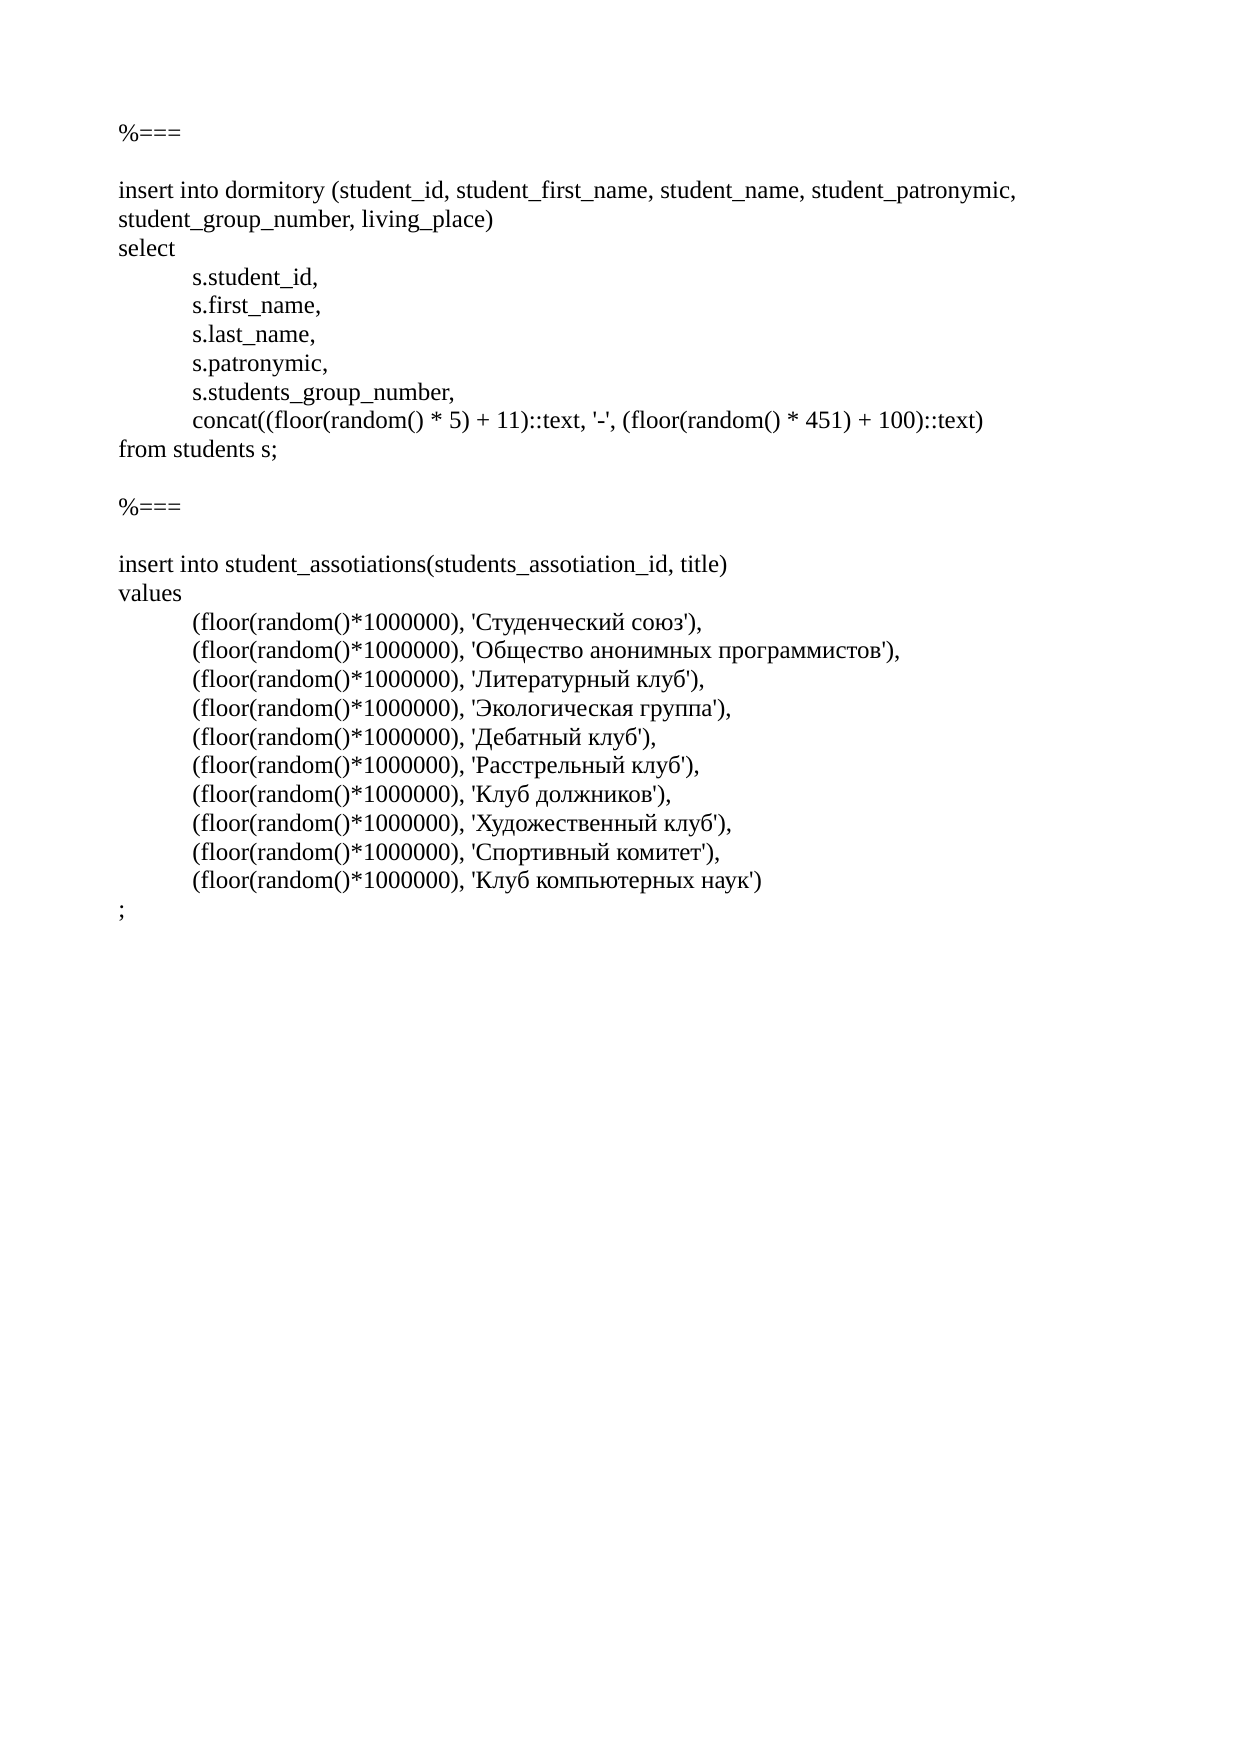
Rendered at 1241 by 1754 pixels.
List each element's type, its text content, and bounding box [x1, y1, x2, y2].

text (floor(random()*1000000), 'Клуб компьютерных наук') [118, 866, 1122, 894]
text (floor(random()*1000000), 'Литературный клуб'), [118, 664, 1122, 693]
text s.student_id, [118, 262, 1122, 291]
text %=== [118, 118, 1122, 147]
text from students s; [118, 434, 1122, 463]
text s.students_group_number, [118, 377, 1122, 406]
text (floor(random()*1000000), 'Общество анонимных программистов'), [118, 636, 1122, 664]
text (floor(random()*1000000), 'Клуб должников'), [118, 779, 1122, 808]
text ; [118, 894, 1122, 923]
text (floor(random()*1000000), 'Расстрельный клуб'), [118, 751, 1122, 779]
text concat((floor(random() * 5) + 11)::text, '-', (floor(random() * 451) + 100)::text) [118, 406, 1122, 434]
text (floor(random()*1000000), 'Спортивный комитет'), [118, 837, 1122, 866]
text insert into student_assotiations(students_assotiation_id, title) [118, 549, 1122, 578]
text select [118, 233, 1122, 262]
text (floor(random()*1000000), 'Экологическая группа'), [118, 693, 1122, 722]
text %=== [118, 492, 1122, 521]
text s.patronymic, [118, 348, 1122, 377]
text insert into dormitory (student_id, student_first_name, student_name, student_patronymic, student_group_number, living_place) [118, 176, 1122, 233]
text (floor(random()*1000000), 'Студенческий союз'), [118, 607, 1122, 636]
text s.last_name, [118, 319, 1122, 348]
text (floor(random()*1000000), 'Художественный клуб'), [118, 808, 1122, 837]
text (floor(random()*1000000), 'Дебатный клуб'), [118, 722, 1122, 751]
text values [118, 578, 1122, 607]
text s.first_name, [118, 291, 1122, 319]
